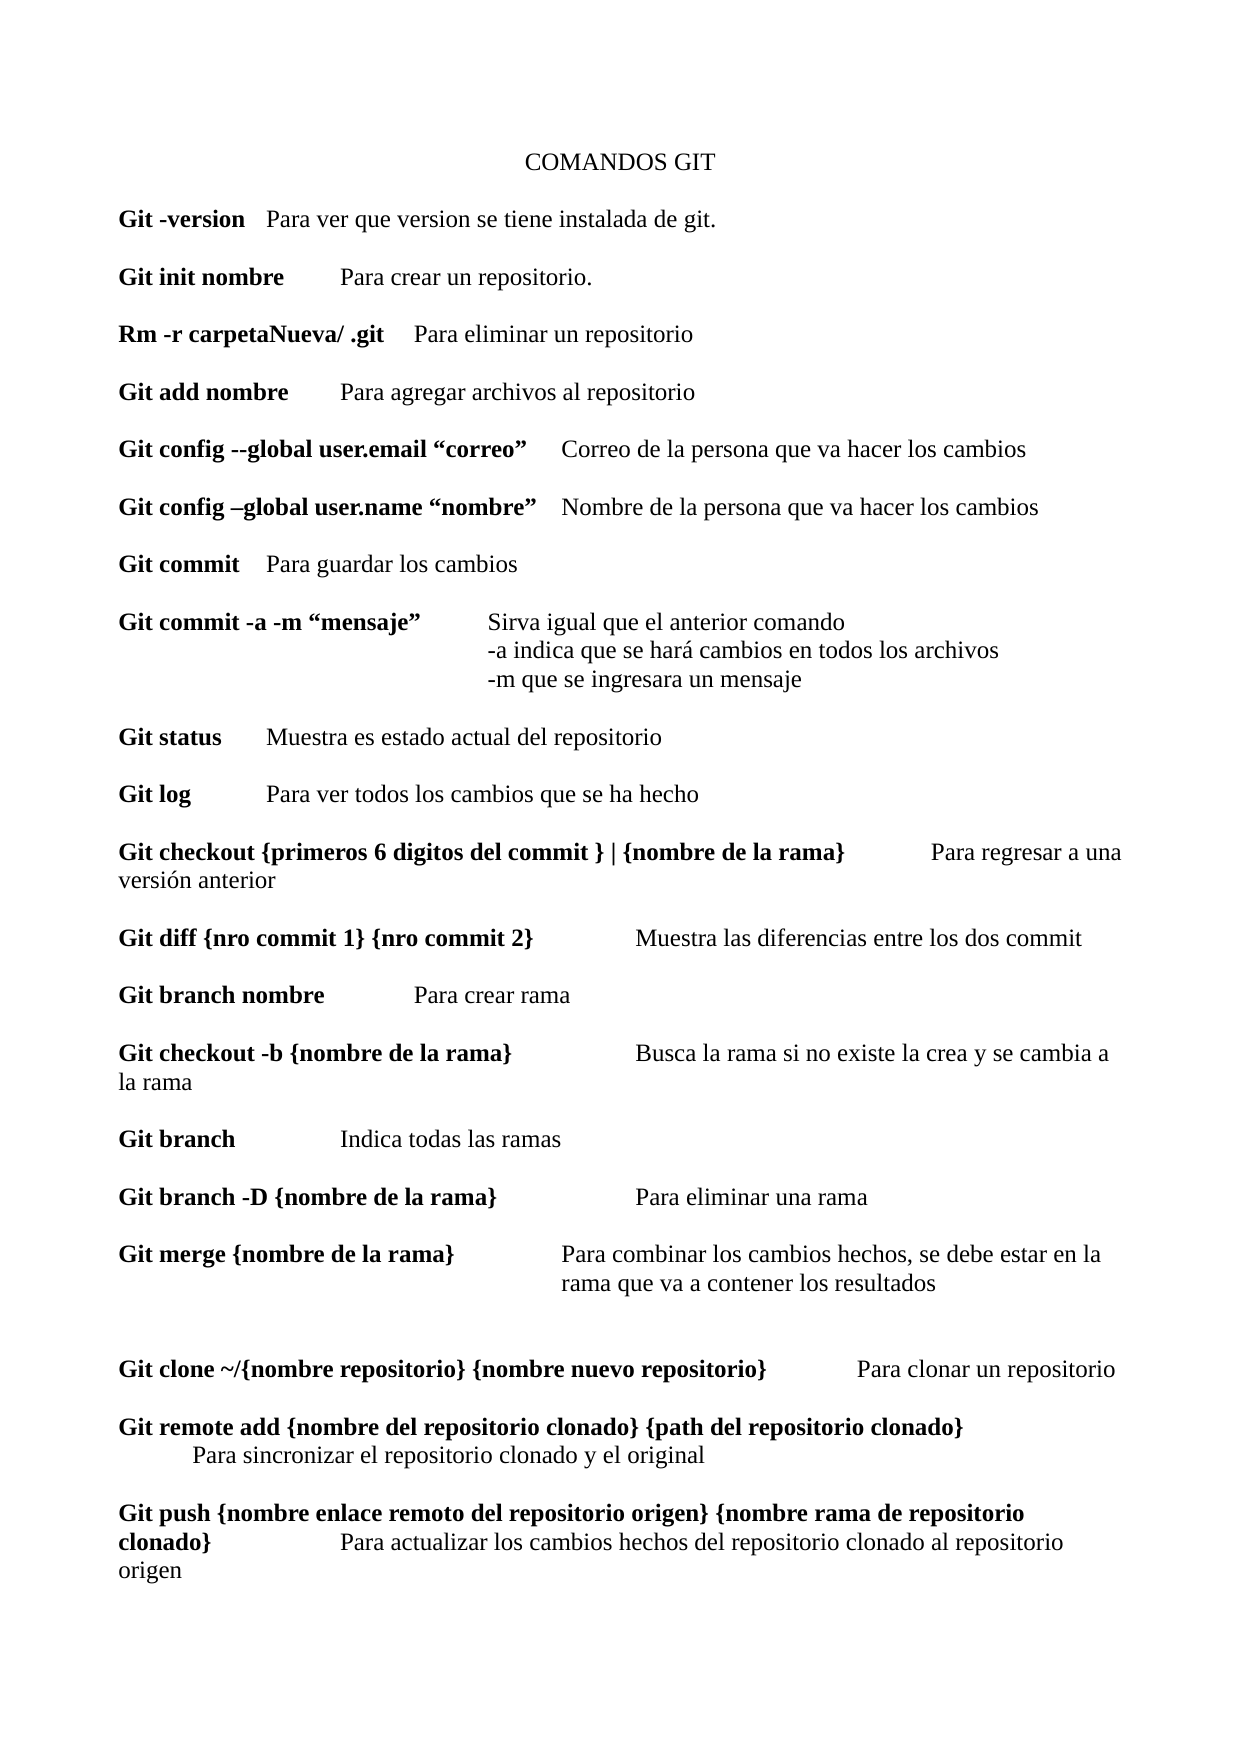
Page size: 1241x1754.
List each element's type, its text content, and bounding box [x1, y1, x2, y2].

text Git checkout -b {nombre de la rama} Busca la rama si no existe la crea y se cambia a la rama [118, 1038, 1122, 1096]
text -a indica que se hará cambios en todos los archivos [118, 636, 1122, 664]
text Git clone ~/{nombre repositorio} {nombre nuevo repositorio} Para clonar un repositorio [118, 1354, 1122, 1383]
text Git config --global user.email “correo” Correo de la persona que va hacer los cambios [118, 434, 1122, 463]
text Git checkout {primeros 6 digitos del commit } | {nombre de la rama} Para regresar a una versión anterior [118, 837, 1122, 894]
text Git init nombre Para crear un repositorio. [118, 262, 1122, 291]
text Git status Muestra es estado actual del repositorio [118, 722, 1122, 751]
text Git add nombre Para agregar archivos al repositorio [118, 377, 1122, 406]
text Git commit -a -m “mensaje” Sirva igual que el anterior comando [118, 607, 1122, 636]
text Rm -r carpetaNueva/ .git Para eliminar un repositorio [118, 319, 1122, 348]
text Git branch -D {nombre de la rama} Para eliminar una rama [118, 1182, 1122, 1211]
text COMANDOS GIT [118, 147, 1122, 176]
text Git push {nombre enlace remoto del repositorio origen} {nombre rama de repositorio clonado} Para actualizar los cambios hechos del repositorio clonado al repositorio origen [118, 1498, 1122, 1584]
text Git log Para ver todos los cambios que se ha hecho [118, 779, 1122, 808]
text Git commit Para guardar los cambios [118, 549, 1122, 578]
text Git diff {nro commit 1} {nro commit 2} Muestra las diferencias entre los dos commit [118, 923, 1122, 952]
text Git merge {nombre de la rama} Para combinar los cambios hechos, se debe estar en la rama que va a contener los resultados [118, 1239, 1122, 1297]
text Git branch nombre Para crear rama [118, 981, 1122, 1009]
text -m que se ingresara un mensaje [118, 664, 1122, 693]
text Git -version Para ver que version se tiene instalada de git. [118, 204, 1122, 233]
text Git branch Indica todas las ramas [118, 1124, 1122, 1153]
text Git config –global user.name “nombre” Nombre de la persona que va hacer los cambios [118, 492, 1122, 521]
text Git remote add {nombre del repositorio clonado} {path del repositorio clonado} Para sincronizar el repositorio clonado y el original [118, 1412, 1122, 1469]
